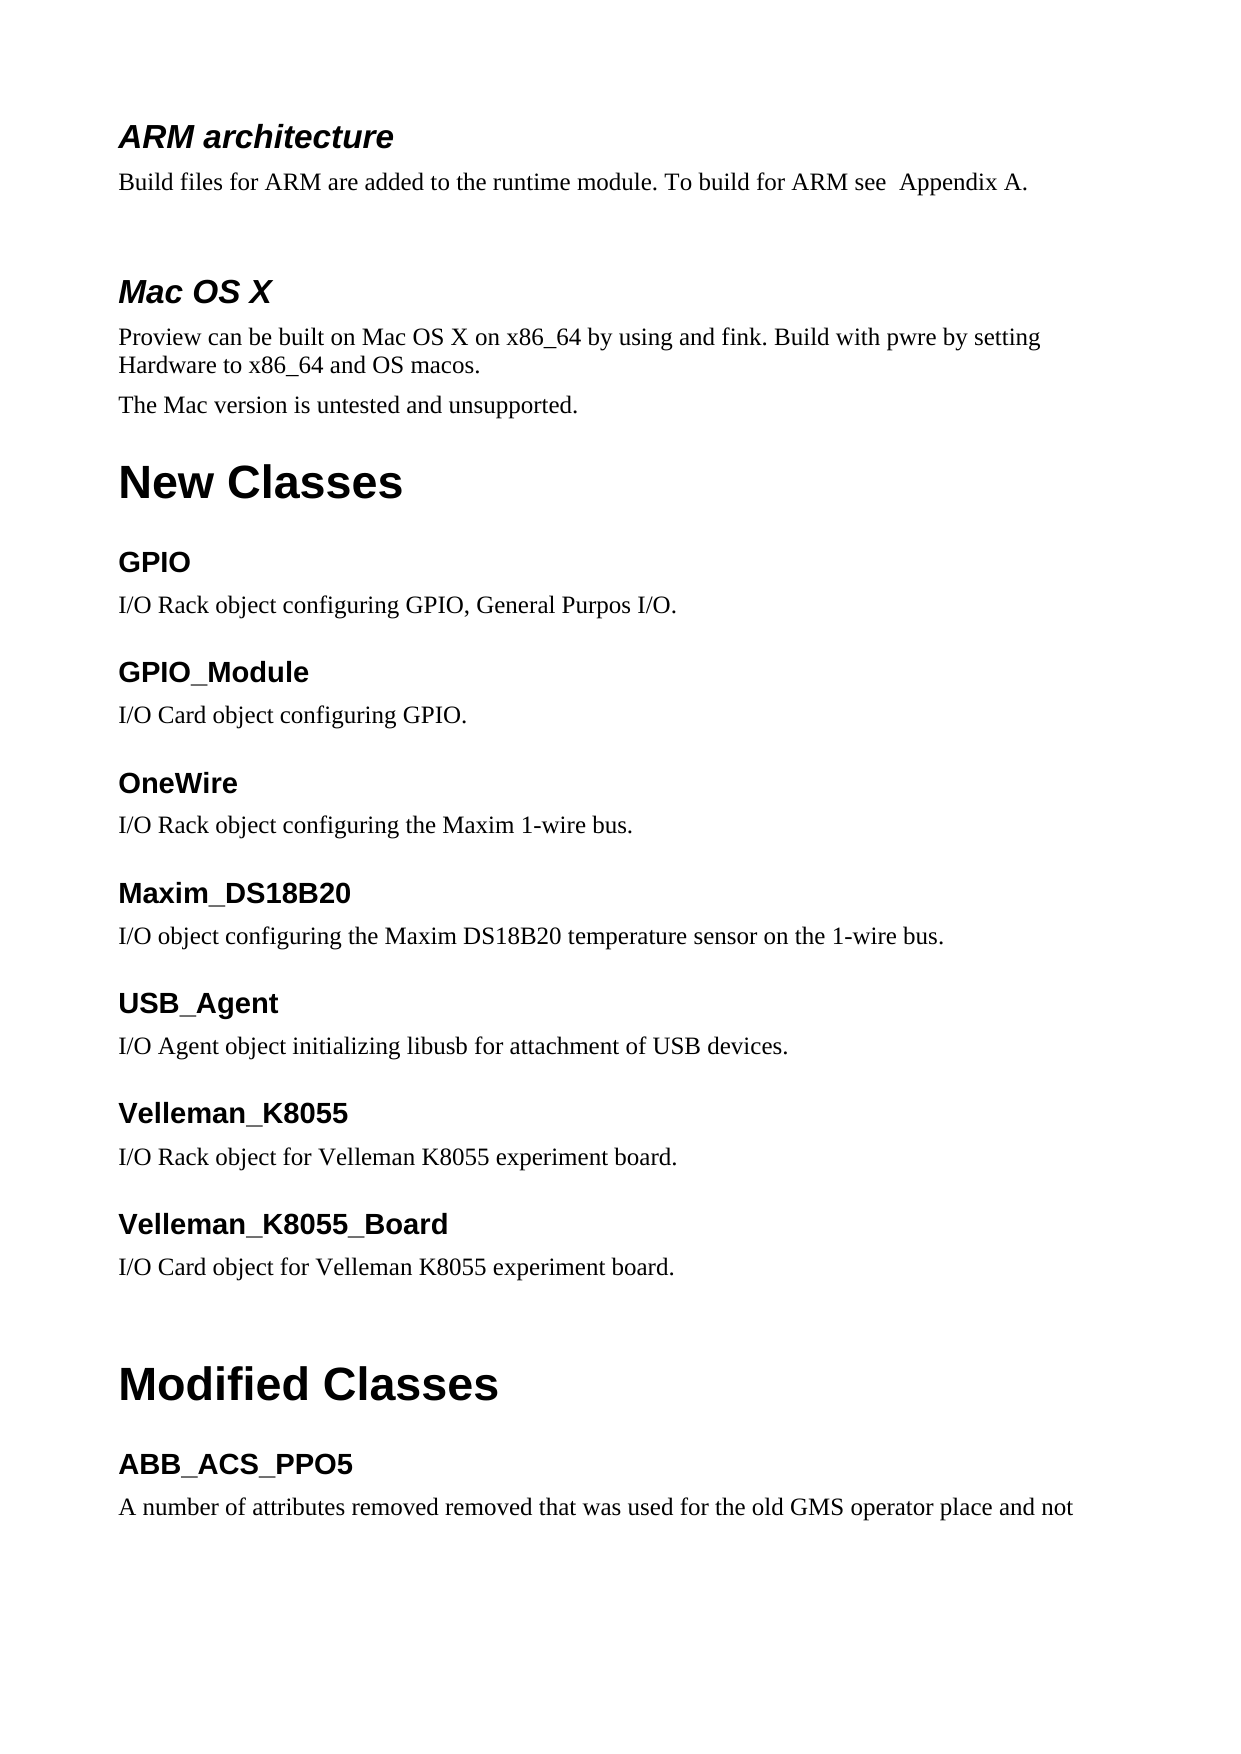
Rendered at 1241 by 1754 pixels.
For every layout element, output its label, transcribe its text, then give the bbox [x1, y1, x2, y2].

subtitle Maxim_DS18B20 [118, 877, 1122, 909]
subtitle Modified Classes [118, 1358, 1122, 1411]
subtitle OneWire [118, 767, 1122, 799]
text I/O Agent object initializing libusb for attachment of USB devices. [118, 1032, 1122, 1060]
text I/O Rack object configuring the Maxim 1-wire bus. [118, 812, 1122, 839]
text The Mac version is untested and unsupported. [118, 391, 1122, 419]
subtitle ARM architecture [118, 118, 1122, 155]
text Build files for ARM are added to the runtime module. To build for ARM see Appendix A. [118, 168, 1122, 196]
subtitle USB_Agent [118, 987, 1122, 1020]
subtitle New Classes [118, 456, 1122, 508]
text I/O object configuring the Maxim DS18B20 temperature sensor on the 1-wire bus. [118, 922, 1122, 950]
text Proview can be built on Mac OS X on x86_64 by using and fink. Build with pwre by setting Hardware to x86_64 and OS macos. [118, 323, 1122, 378]
subtitle Velleman_K8055_Board [118, 1208, 1122, 1240]
subtitle Mac OS X [118, 273, 1122, 311]
text I/O Card object configuring GPIO. [118, 701, 1122, 729]
text I/O Rack object for Velleman K8055 experiment board. [118, 1143, 1122, 1170]
text A number of attributes removed removed that was used for the old GMS operator place and not [118, 1493, 1122, 1521]
subtitle GPIO_Module [118, 656, 1122, 689]
subtitle Velleman_K8055 [118, 1097, 1122, 1130]
subtitle ABB_ACS_PPO5 [118, 1448, 1122, 1481]
text I/O Card object for Velleman K8055 experiment board. [118, 1253, 1122, 1281]
subtitle GPIO [118, 546, 1122, 578]
text I/O Rack object configuring GPIO, General Purpos I/O. [118, 591, 1122, 619]
